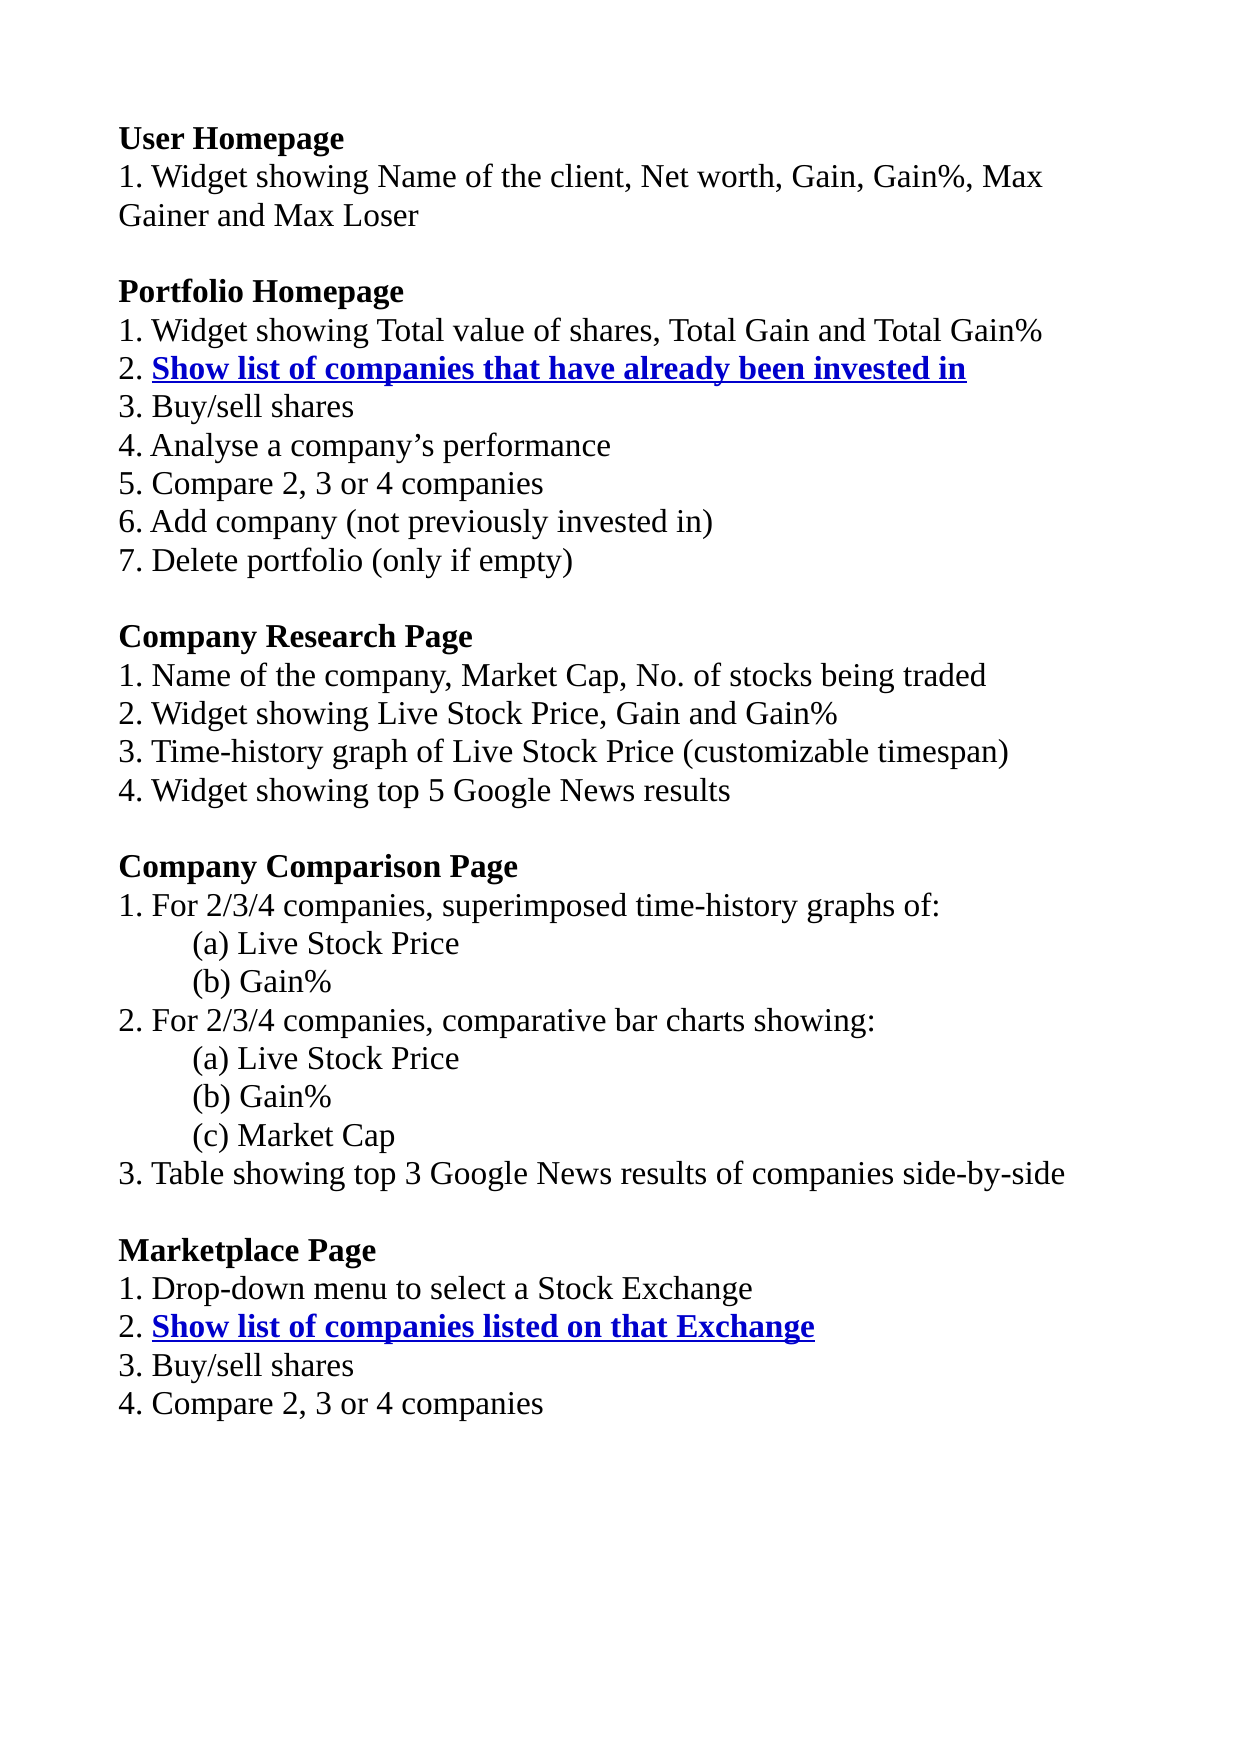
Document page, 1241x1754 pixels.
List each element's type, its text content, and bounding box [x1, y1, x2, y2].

text (a) Live Stock Price [118, 1038, 1122, 1076]
text 3. Time-history graph of Live Stock Price (customizable timespan) [118, 731, 1122, 770]
text 3. Buy/sell shares [118, 386, 1122, 425]
text Portfolio Homepage [118, 271, 1122, 310]
text Company Comparison Page [118, 846, 1122, 885]
text User Homepage [118, 118, 1122, 156]
text 2. For 2/3/4 companies, comparative bar charts showing: [118, 1000, 1122, 1038]
text 1. Widget showing Total value of shares, Total Gain and Total Gain% [118, 310, 1122, 348]
text 1. For 2/3/4 companies, superimposed time-history graphs of: (a) Live Stock Price [118, 885, 1122, 961]
text 6. Add company (not previously invested in) [118, 501, 1122, 540]
text 3. Buy/sell shares [118, 1345, 1122, 1383]
text 1. Drop-down menu to select a Stock Exchange [118, 1268, 1122, 1306]
text 2. Show list of companies that have already been invested in [118, 348, 1122, 386]
text 2. Widget showing Live Stock Price, Gain and Gain% [118, 693, 1122, 731]
text (c) Market Cap 3. Table showing top 3 Google News results of companies side-by-side [118, 1115, 1122, 1191]
text 2. Show list of companies listed on that Exchange [118, 1306, 1122, 1345]
text 5. Compare 2, 3 or 4 companies [118, 463, 1122, 501]
text (b) Gain% [118, 1076, 1122, 1115]
text 7. Delete portfolio (only if empty) [118, 540, 1122, 578]
text 4. Analyse a company’s performance [118, 425, 1122, 463]
text 4. Widget showing top 5 Google News results [118, 770, 1122, 808]
text Company Research Page [118, 616, 1122, 655]
text Marketplace Page [118, 1191, 1122, 1268]
text 1. Widget showing Name of the client, Net worth, Gain, Gain%, Max Gainer and Max Loser [118, 156, 1122, 233]
text 1. Name of the company, Market Cap, No. of stocks being traded [118, 655, 1122, 693]
text 4. Compare 2, 3 or 4 companies [118, 1383, 1122, 1421]
text (b) Gain% [118, 961, 1122, 1000]
